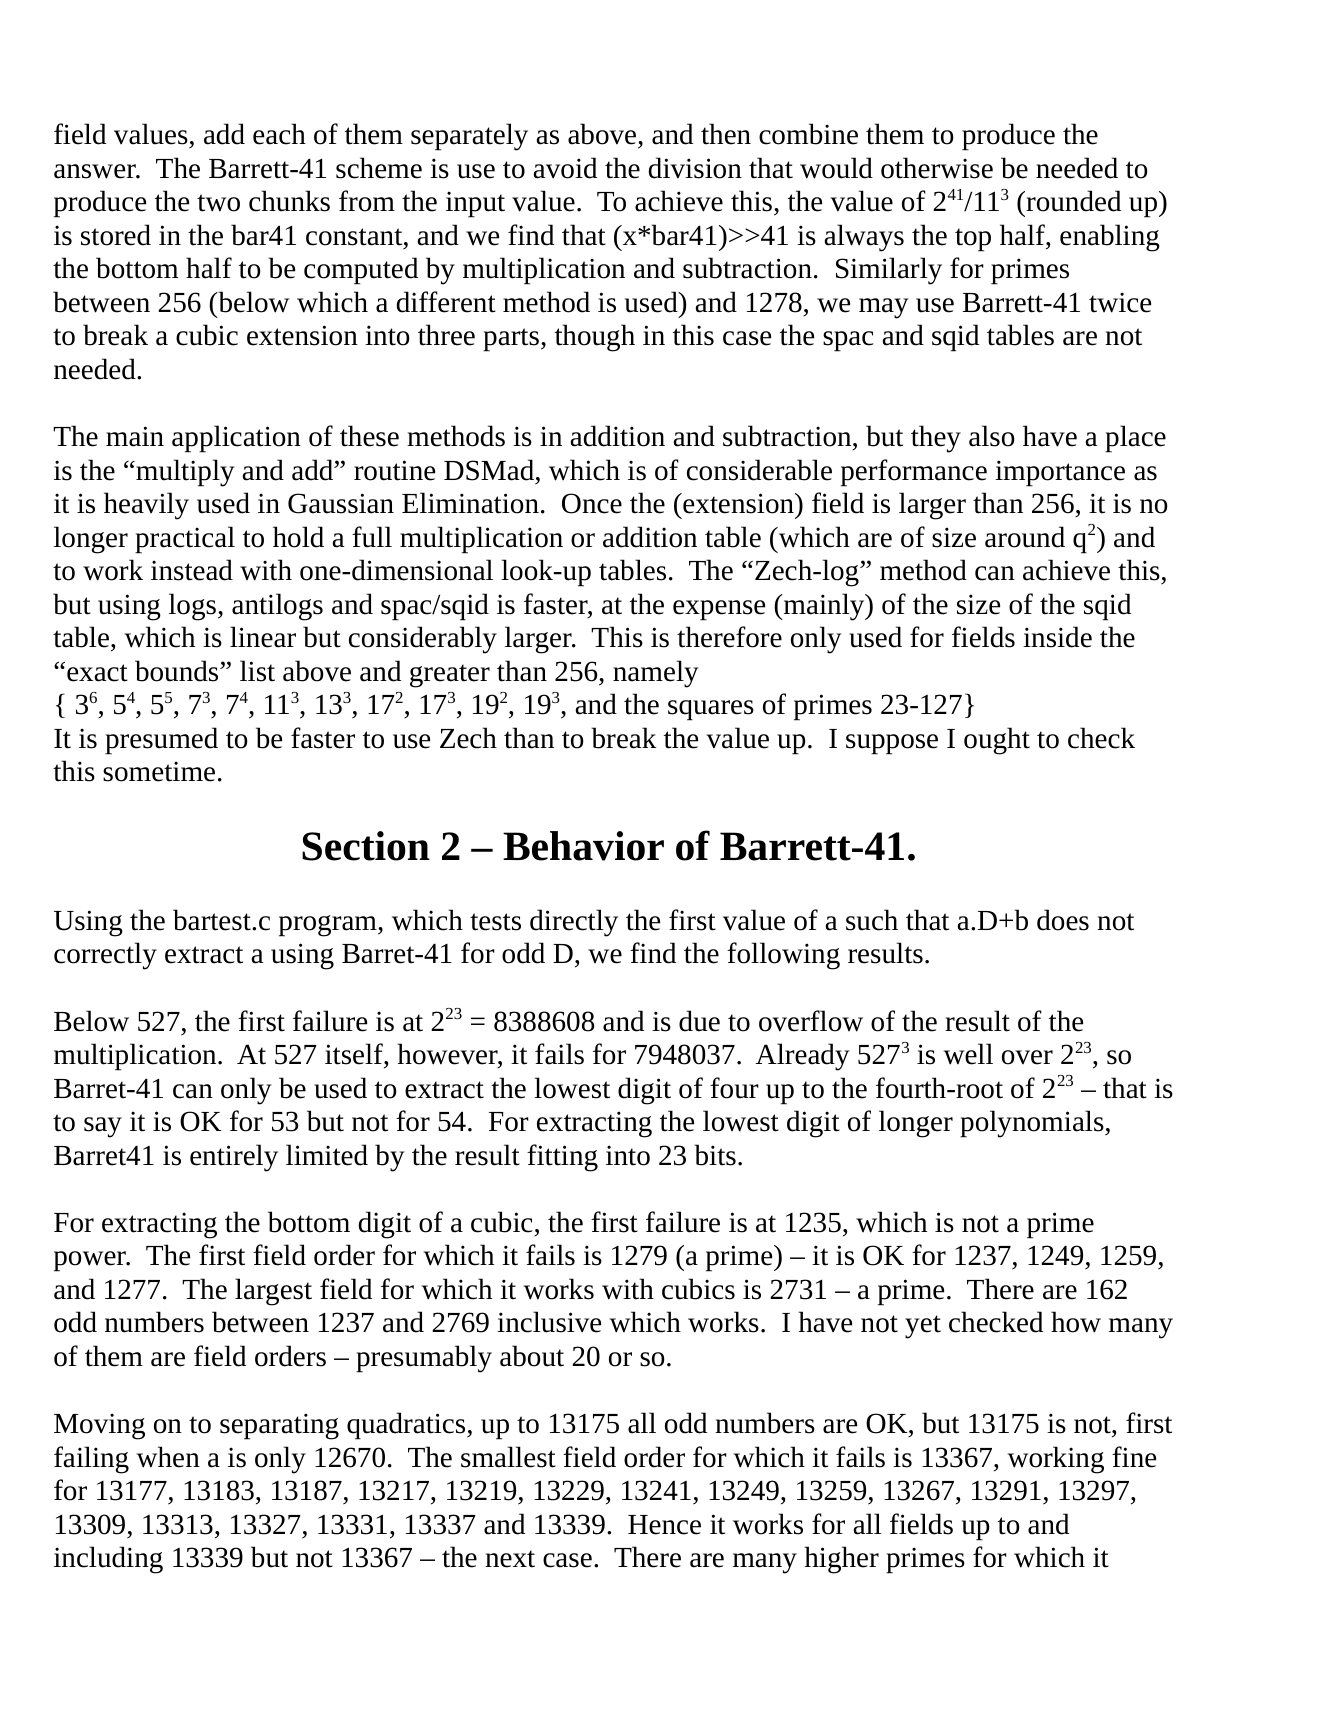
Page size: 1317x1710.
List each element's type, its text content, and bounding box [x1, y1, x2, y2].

text Moving on to separating quadratics, up to 13175 all odd numbers are OK, but 13175 is not, first failing when a is only 12670. The smallest field order for which it fails is 13367, working fine for 13177, 13183, 13187, 13217, 13219, 13229, 13241, 13249, 13259, 13267, 13291, 13297, 13309, 13313, 13327, 13331, 13337 and 13339. Hence it works for all fields up to and including 13339 but not 13367 – the next case. There are many higher primes for which it [53, 1406, 1174, 1574]
text { 36, 54, 55, 73, 74, 113, 133, 172, 173, 192, 193, and the squares of primes 23-127} [53, 687, 1174, 721]
text The main application of these methods is in addition and subtraction, but they also have a place is the “multiply and add” routine DSMad, which is of considerable performance importance as it is heavily used in Gaussian Elimination. Once the (extension) field is larger than 256, it is no longer practical to hold a full multiplication or addition table (which are of size around q2) and to work instead with one-dimensional look-up tables. The “Zech-log” method can achieve this, but using logs, antilogs and spac/sqid is faster, at the expense (mainly) of the size of the sqid table, which is linear but considerably larger. This is therefore only used for fields inside the “exact bounds” list above and greater than 256, namely [53, 419, 1174, 687]
text For extracting the bottom digit of a cubic, the first failure is at 1235, which is not a prime power. The first field order for which it fails is 1279 (a prime) – it is OK for 1237, 1249, 1259, and 1277. The largest field for which it works with cubics is 2731 – a prime. There are 162 odd numbers between 1237 and 2769 inclusive which works. I have not yet checked how many of them are field orders – presumably about 20 or so. [53, 1205, 1174, 1373]
text It is presumed to be faster to use Zech than to break the value up. I suppose I ought to check this sometime. [53, 721, 1174, 788]
text Section 2 – Behavior of Barrett-41. [53, 822, 1174, 869]
text Below 527, the first failure is at 223 = 8388608 and is due to overflow of the result of the multiplication. At 527 itself, however, it fails for 7948037. Already 5273 is well over 223, so Barret-41 can only be used to extract the lowest digit of four up to the fourth-root of 223 – that is to say it is OK for 53 but not for 54. For extracting the lowest digit of longer polynomials, Barret41 is entirely limited by the result fitting into 23 bits. [53, 1004, 1174, 1171]
text Using the bartest.c program, which tests directly the first value of a such that a.D+b does not correctly extract a using Barret-41 for odd D, we find the following results. [53, 903, 1174, 970]
text field values, add each of them separately as above, and then combine them to produce the answer. The Barrett-41 scheme is use to avoid the division that would otherwise be needed to produce the two chunks from the input value. To achieve this, the value of 241/113 (rounded up) is stored in the bar41 constant, and we find that (x*bar41)>>41 is always the top half, enabling the bottom half to be computed by multiplication and subtraction. Similarly for primes between 256 (below which a different method is used) and 1278, we may use Barrett-41 twice to break a cubic extension into three parts, though in this case the spac and sqid tables are not needed. [53, 117, 1174, 386]
